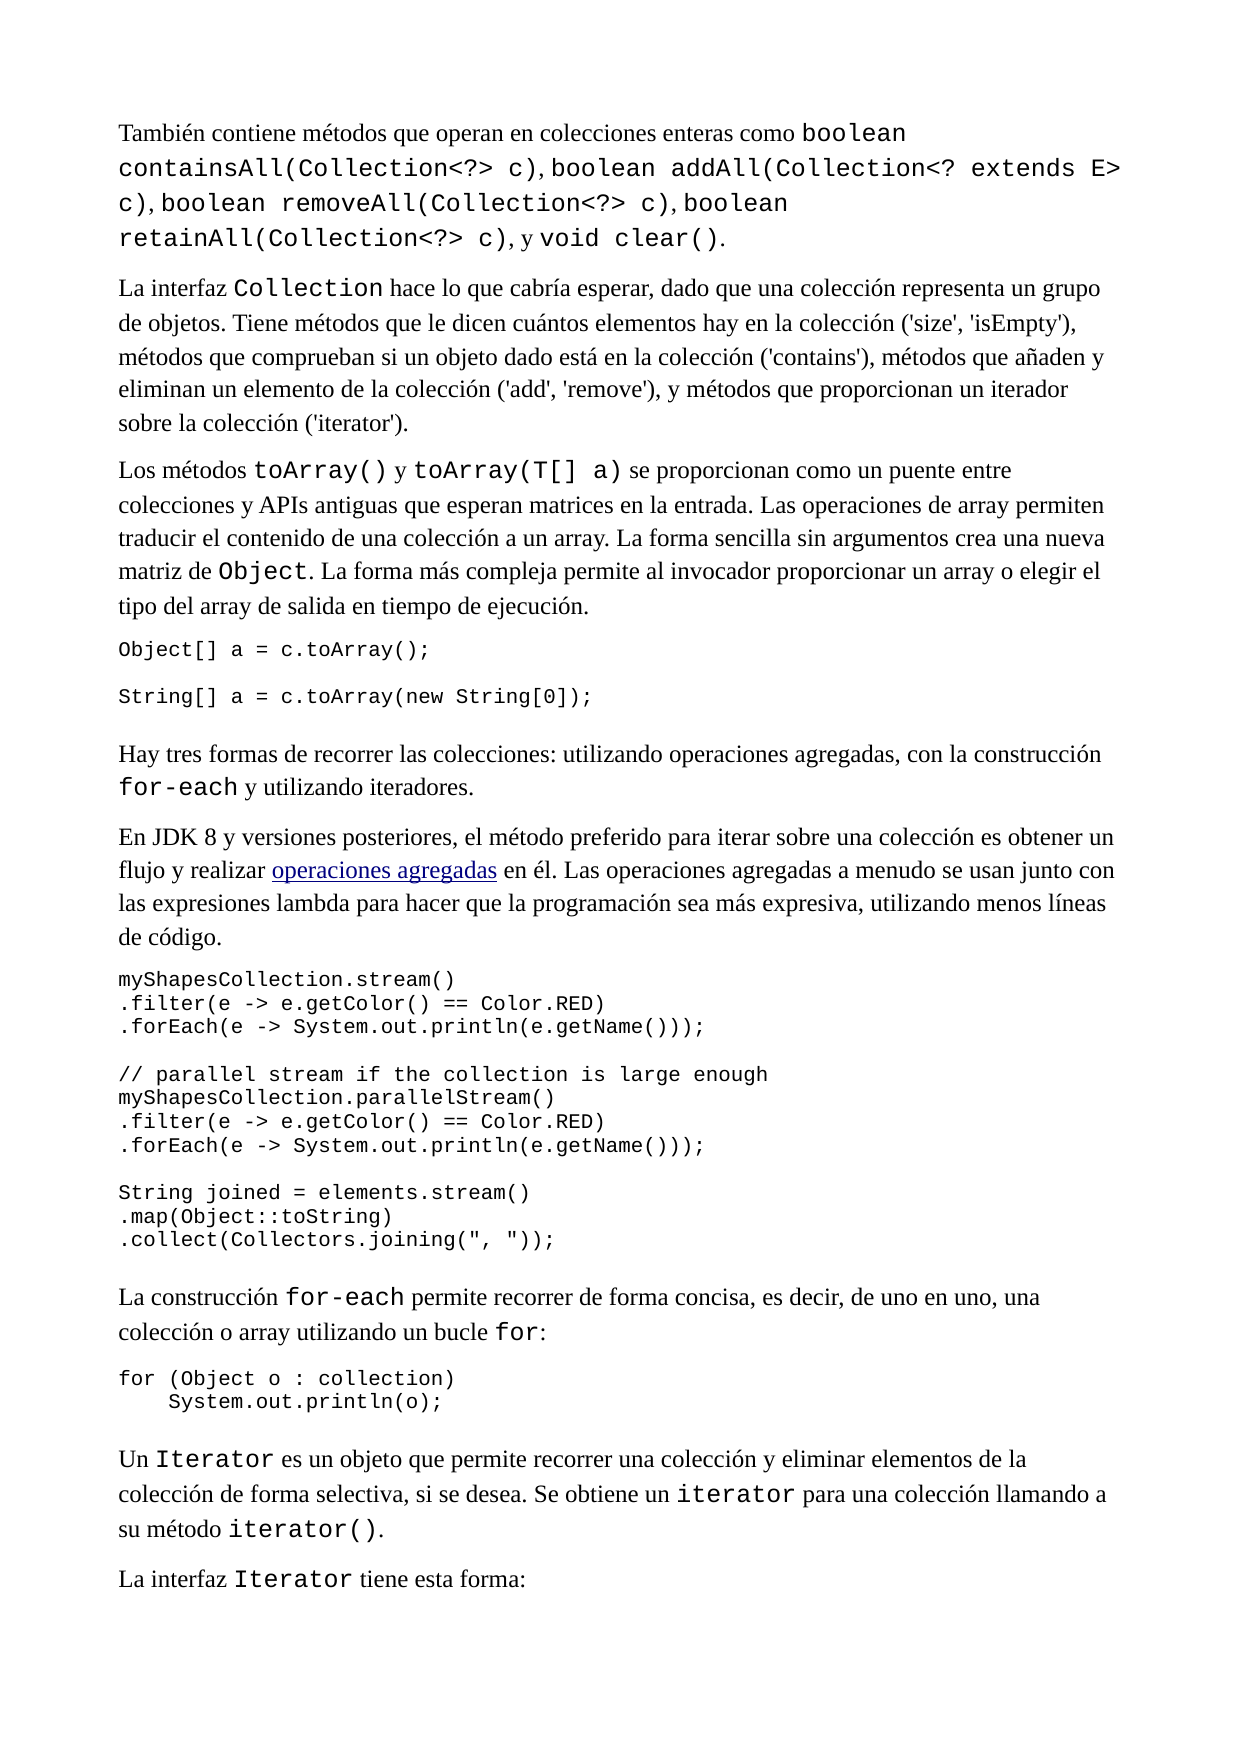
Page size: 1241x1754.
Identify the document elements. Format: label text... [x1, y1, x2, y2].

text La construcción for-each permite recorrer de forma concisa, es decir, de uno en uno, una colección o array utilizando un bucle for: [118, 1282, 1122, 1348]
text .filter(e -> e.getColor() == Color.RED) [118, 993, 1122, 1016]
text La interfaz Collection hace lo que cabría esperar, dado que una colección representa un grupo de objetos. Tiene métodos que le dicen cuántos elementos hay en la colección ('size', 'isEmpty'), métodos que comprueban si un objeto dado está en la colección ('contains'), métodos que añaden y eliminan un elemento de la colección ('add', 'remove'), y métodos que proporcionan un iterador sobre la colección ('iterator'). [118, 273, 1122, 436]
text .filter(e -> e.getColor() == Color.RED) [118, 1111, 1122, 1135]
text myShapesCollection.parallelStream() [118, 1087, 1122, 1111]
text .forEach(e -> System.out.println(e.getName())); [118, 1135, 1122, 1158]
text System.out.println(o); [118, 1391, 1122, 1415]
text .map(Object::toString) [118, 1206, 1122, 1229]
text La interfaz Iterator tiene esta forma: [118, 1564, 1122, 1595]
text Object[] a = c.toArray(); [118, 639, 1122, 663]
text String joined = elements.stream() [118, 1182, 1122, 1206]
text También contiene métodos que operan en colecciones enteras como boolean containsAll(Collection<?> c), boolean addAll(Collection<? extends E> c), boolean removeAll(Collection<?> c), boolean retainAll(Collection<?> c), y void clear(). [118, 118, 1122, 254]
text myShapesCollection.stream() [118, 969, 1122, 993]
text Los métodos toArray() y toArray(T[] a) se proporcionan como un puente entre colecciones y APIs antiguas que esperan matrices en la entrada. Las operaciones de array permiten traducir el contenido de una colección a un array. La forma sencilla sin argumentos crea una nueva matriz de Object. La forma más compleja permite al invocador proporcionar un array o elegir el tipo del array de salida en tiempo de ejecución. [118, 455, 1122, 620]
text En JDK 8 y versiones posteriores, el método preferido para iterar sobre una colección es obtener un flujo y realizar operaciones agregadas en él. Las operaciones agregadas a menudo se usan junto con las expresiones lambda para hacer que la programación sea más expresiva, utilizando menos líneas de código. [118, 822, 1122, 950]
text .collect(Collectors.joining(", ")); [118, 1229, 1122, 1253]
text String[] a = c.toArray(new String[0]); [118, 686, 1122, 710]
text .forEach(e -> System.out.println(e.getName())); [118, 1016, 1122, 1040]
text Hay tres formas de recorrer las colecciones: utilizando operaciones agregadas, con la construcción for-each y utilizando iteradores. [118, 739, 1122, 803]
text // parallel stream if the collection is large enough [118, 1064, 1122, 1087]
text Un Iterator es un objeto que permite recorrer una colección y eliminar elementos de la colección de forma selectiva, si se desea. Se obtiene un iterator para una colección llamando a su método iterator(). [118, 1444, 1122, 1545]
text for (Object o : collection) [118, 1367, 1122, 1391]
